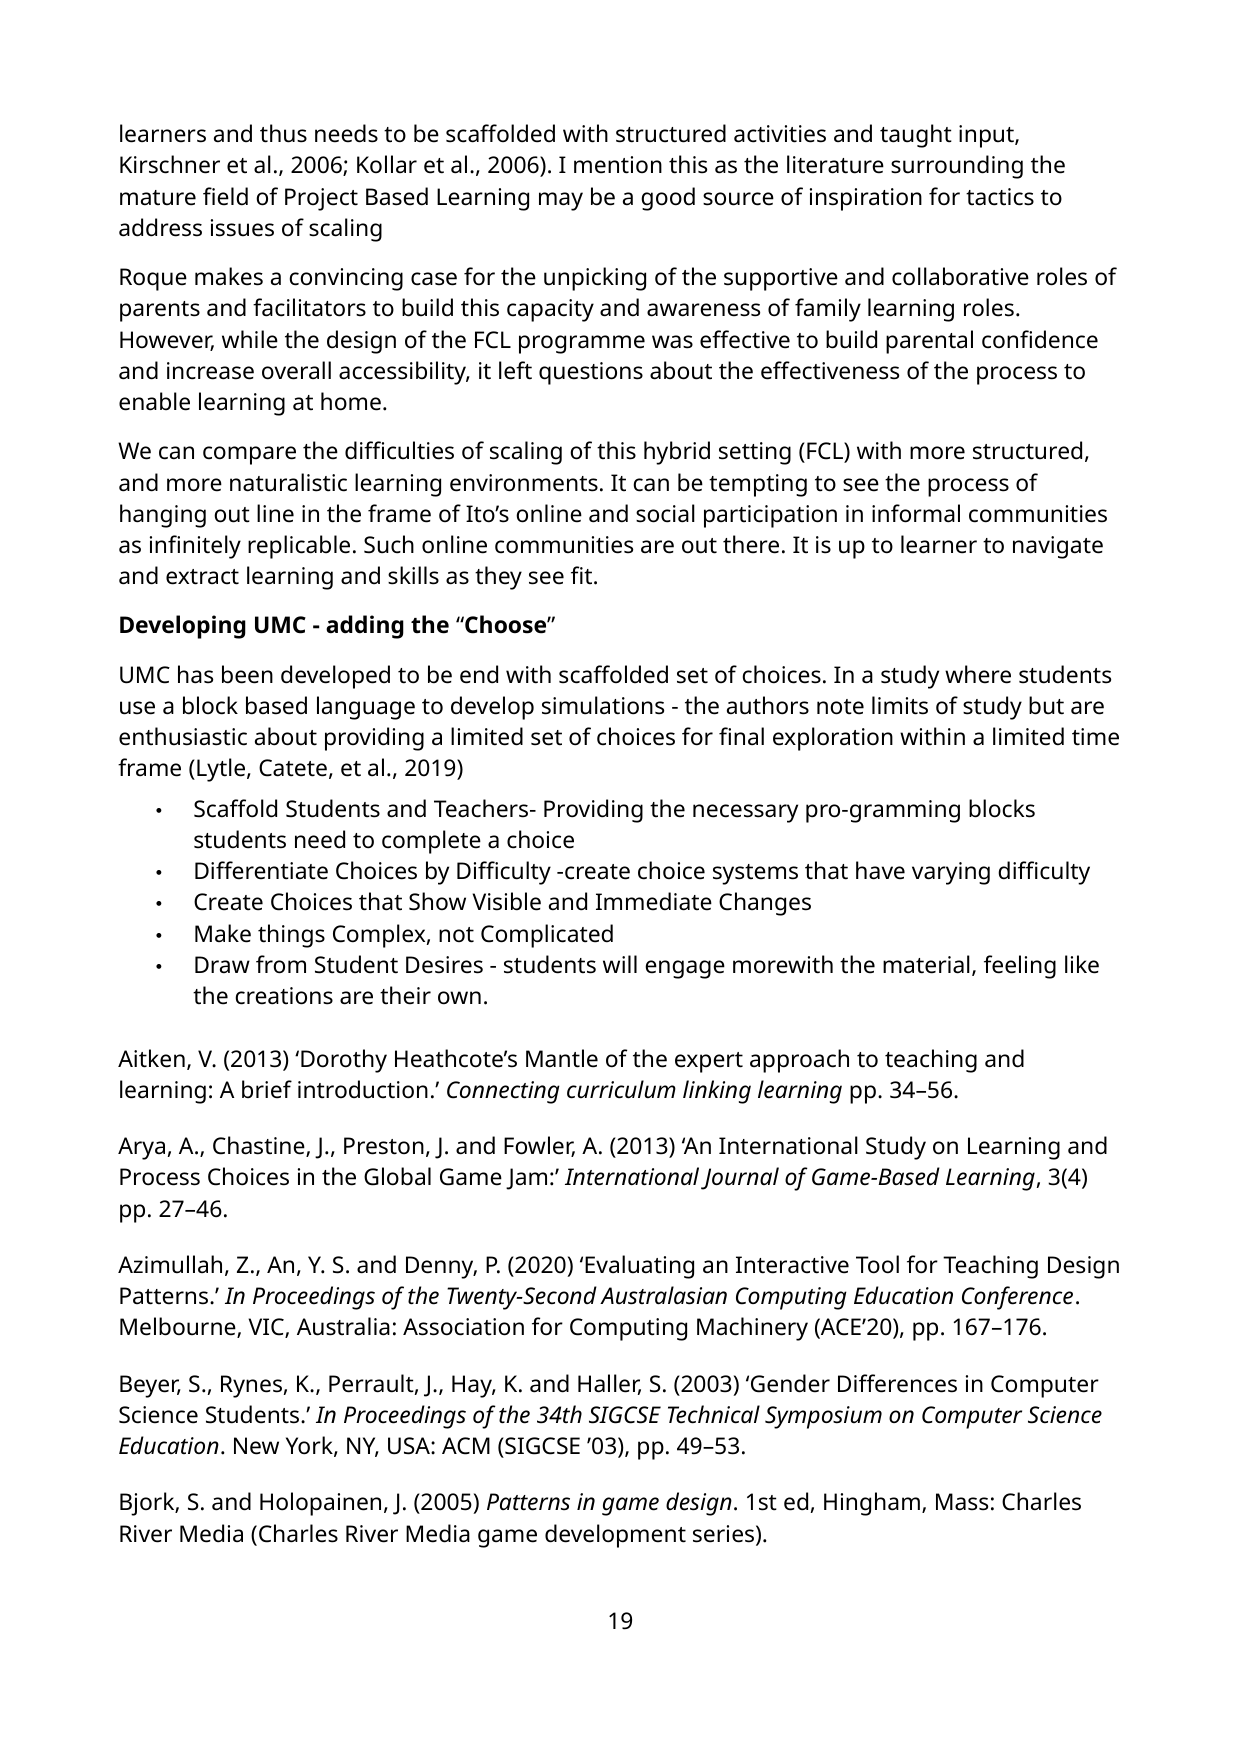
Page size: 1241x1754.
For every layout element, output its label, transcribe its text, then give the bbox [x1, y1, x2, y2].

text Aitken, V. (2013) ‘Dorothy Heathcote’s Mantle of the expert approach to teaching and learning: A brief introduction.’ Connecting curriculum linking learning pp. 34–56. [118, 1042, 1122, 1105]
list Draw from Student Desires - students will engage morewith the material, feeling like the creations are their own. [156, 949, 1122, 1011]
text learners and thus needs to be scaffolded with structured activities and taught input, Kirschner et al., 2006; Kollar et al., 2006). I mention this as the literature surrounding the mature field of Project Based Learning may be a good source of inspiration for tactics to address issues of scaling [118, 118, 1122, 243]
list Differentiate Choices by Difficulty -create choice systems that have varying difficulty [156, 855, 1122, 886]
text Developing UMC - adding the “Choose” [118, 609, 1122, 641]
list Create Choices that Show Visible and Immediate Changes [156, 886, 1122, 917]
text UMC has been developed to be end with scaffolded set of choices. In a study where students use a block based language to develop simulations - the authors note limits of study but are enthusiastic about providing a limited set of choices for final exploration within a limited time frame (Lytle, Catete, et al., 2019) [118, 658, 1122, 783]
list Scaffold Students and Teachers- Providing the necessary pro-gramming blocks students need to complete a choice [156, 792, 1122, 855]
text Roque makes a convincing case for the unpicking of the supportive and collaborative roles of parents and facilitators to build this capacity and awareness of family learning roles. However, while the design of the FCL programme was effective to build parental confidence and increase overall accessibility, it left questions about the effectiveness of the process to enable learning at home. [118, 261, 1122, 417]
text Arya, A., Chastine, J., Preston, J. and Fowler, A. (2013) ‘An International Study on Learning and Process Choices in the Global Game Jam:’ International Journal of Game-Based Learning, 3(4) pp. 27–46. [118, 1130, 1122, 1224]
text We can compare the difficulties of scaling of this hybrid setting (FCL) with more structured, and more naturalistic learning environments. It can be tempting to see the process of hanging out line in the frame of Ito’s online and social participation in informal communities as infinitely replicable. Such online communities are out there. It is up to learner to navigate and extract learning and skills as they see fit. [118, 435, 1122, 591]
text Beyer, S., Rynes, K., Perrault, J., Hay, K. and Haller, S. (2003) ‘Gender Differences in Computer Science Students.’ In Proceedings of the 34th SIGCSE Technical Symposium on Computer Science Education. New York, NY, USA: ACM (SIGCSE ’03), pp. 49–53. [118, 1367, 1122, 1461]
text Bjork, S. and Holopainen, J. (2005) Patterns in game design. 1st ed, Hingham, Mass: Charles River Media (Charles River Media game development series). [118, 1486, 1122, 1549]
text Azimullah, Z., An, Y. S. and Denny, P. (2020) ‘Evaluating an Interactive Tool for Teaching Design Patterns.’ In Proceedings of the Twenty-Second Australasian Computing Education Conference. Melbourne, VIC, Australia: Association for Computing Machinery (ACE’20), pp. 167–176. [118, 1249, 1122, 1342]
list Make things Complex, not Complicated [156, 917, 1122, 949]
